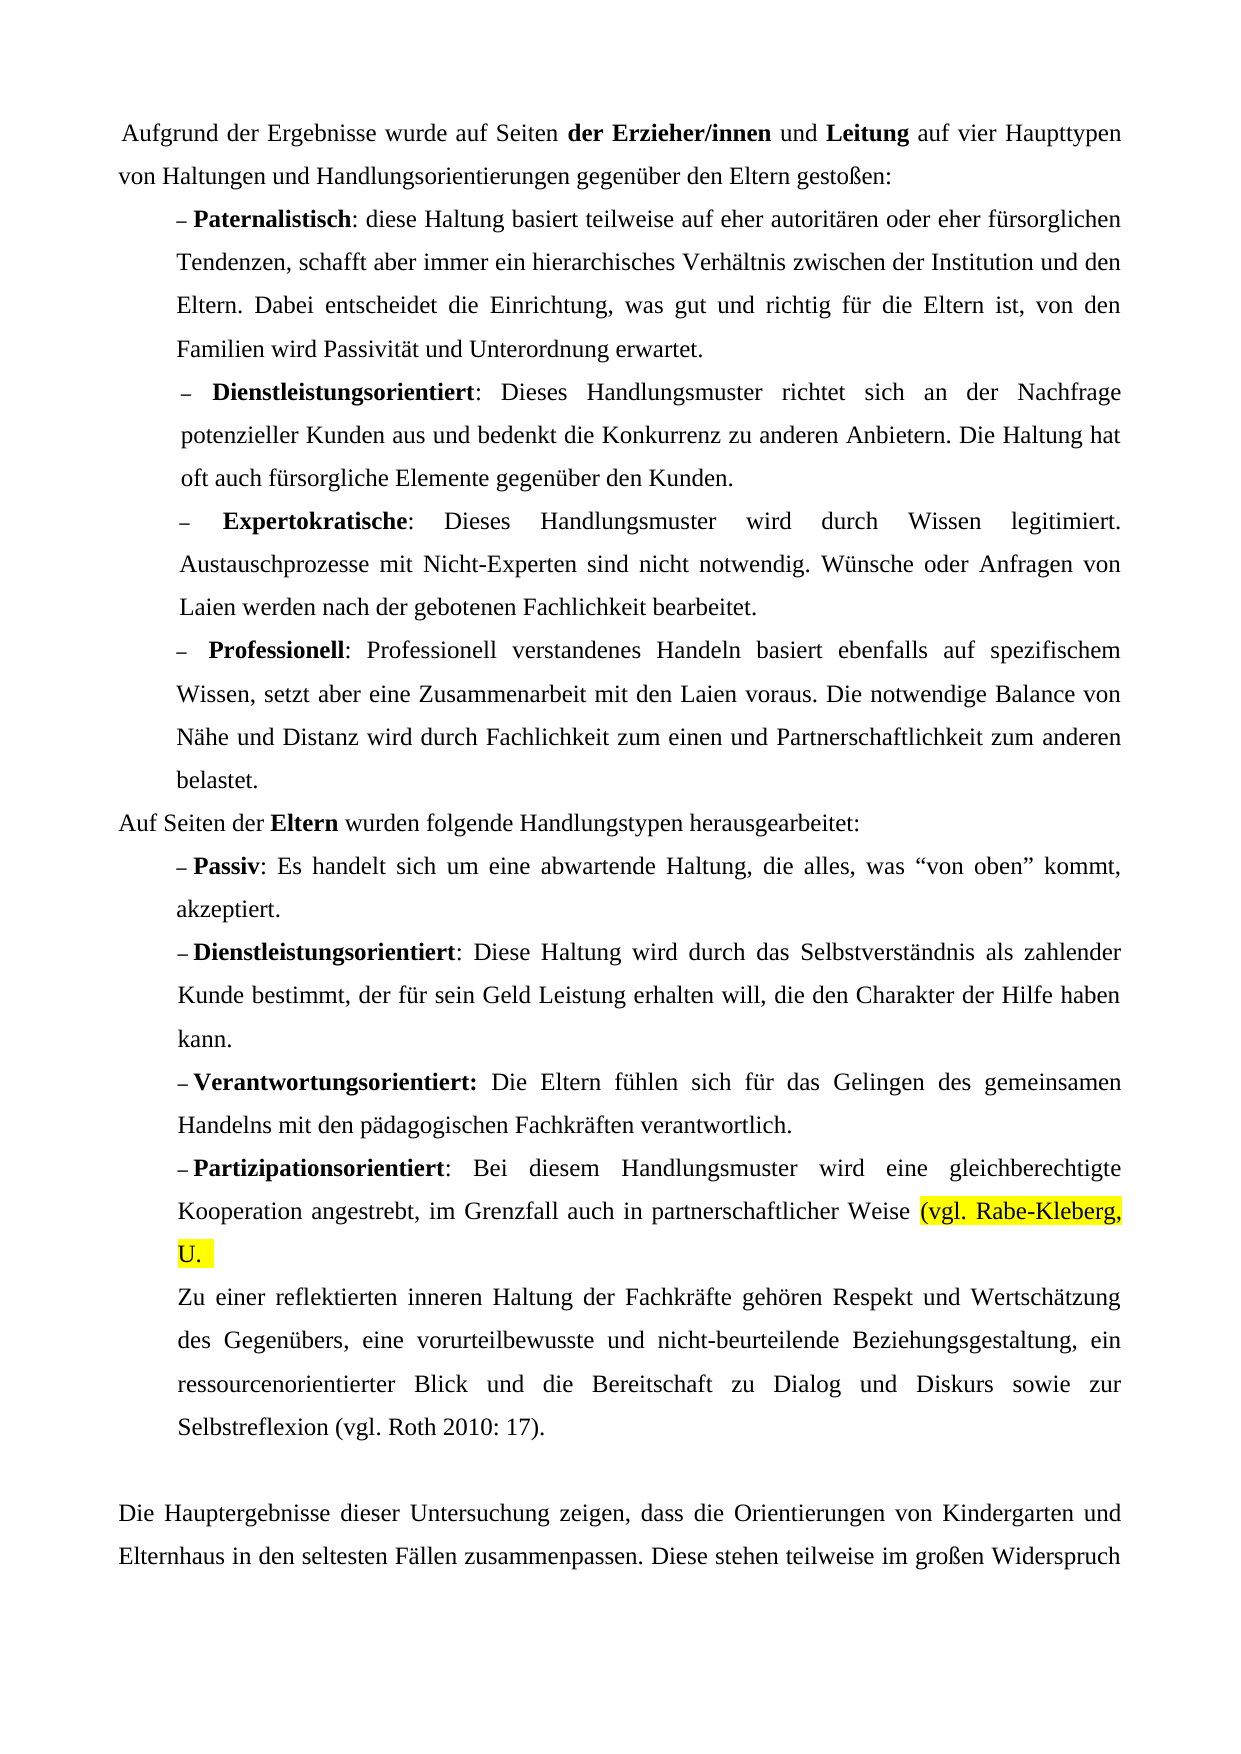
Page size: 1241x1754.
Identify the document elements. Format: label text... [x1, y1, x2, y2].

list Paternalistisch: diese Haltung basiert teilweise auf eher autoritären oder eher fürsorglichen Tendenzen, schafft aber immer ein hierarchisches Verhältnis zwischen der Institution und den Eltern. Dabei entscheidet die Einrichtung, was gut und richtig für die Eltern ist, von den Familien wird Passivität und Unterordnung erwartet. [176, 204, 1122, 362]
list Verantwortungsorientiert: Die Eltern fühlen sich für das Gelingen des gemeinsamen Handelns mit den pädagogischen Fachkräften verantwortlich. [177, 1067, 1122, 1139]
list Passiv: Es handelt sich um eine abwartende Haltung, die alles, was “von oben” kommt, akzeptiert. [176, 851, 1122, 923]
list Partizipationsorientiert: Bei diesem Handlungsmuster wird eine gleichberechtigte Kooperation angestrebt, im Grenzfall auch in partnerschaftlicher Weise (vgl. Rabe-Kleberg, U. [177, 1153, 1122, 1268]
list Die Hauptergebnisse dieser Untersuchung zeigen, dass die Orientierungen von Kindergarten und Elternhaus in den seltesten Fällen zusammenpassen. Diese stehen teilweise im großen Widerspruch [118, 1498, 1122, 1570]
list Dienstleistungsorientiert: Diese Haltung wird durch das Selbstverständnis als zahlender Kunde bestimmt, der für sein Geld Leistung erhalten will, die den Charakter der Hilfe haben kann. [177, 937, 1122, 1052]
list Professionell: Professionell verstandenes Handeln basiert ebenfalls auf spezifischem Wissen, setzt aber eine Zusammenarbeit mit den Laien voraus. Die notwendige Balance von Nähe und Distanz wird durch Fachlichkeit zum einen und Partnerschaftlichkeit zum anderen belastet. [176, 636, 1122, 794]
list Zu einer reflektierten inneren Haltung der Fachkräfte gehören Respekt und Wertschätzung des Gegenübers, eine vorurteilbewusste und nicht-beurteilende Beziehungsgestaltung, ein ressourcenorientierter Blick und die Bereitschaft zu Dialog und Diskurs sowie zur Selbstreflexion (vgl. Roth 2010: 17). [177, 1282, 1122, 1441]
list Expertokratische: Dieses Handlungsmuster wird durch Wissen legitimiert. Austauschprozesse mit Nicht-Experten sind nicht notwendig. Wünsche oder Anfragen von Laien werden nach der gebotenen Fachlichkeit bearbeitet. [179, 506, 1122, 621]
text Aufgrund der Ergebnisse wurde auf Seiten der Erzieher/innen und Leitung auf vier Haupttypen von Haltungen und Handlungsorientierungen gegenüber den Eltern gestoßen: [118, 118, 1122, 190]
list Dienstleistungsorientiert: Dieses Handlungsmuster richtet sich an der Nachfrage potenzieller Kunden aus und bedenkt die Konkurrenz zu anderen Anbietern. Die Haltung hat oft auch fürsorgliche Elemente gegenüber den Kunden. [181, 377, 1122, 492]
list Auf Seiten der Eltern wurden folgende Handlungstypen herausgearbeitet: [118, 808, 1122, 837]
